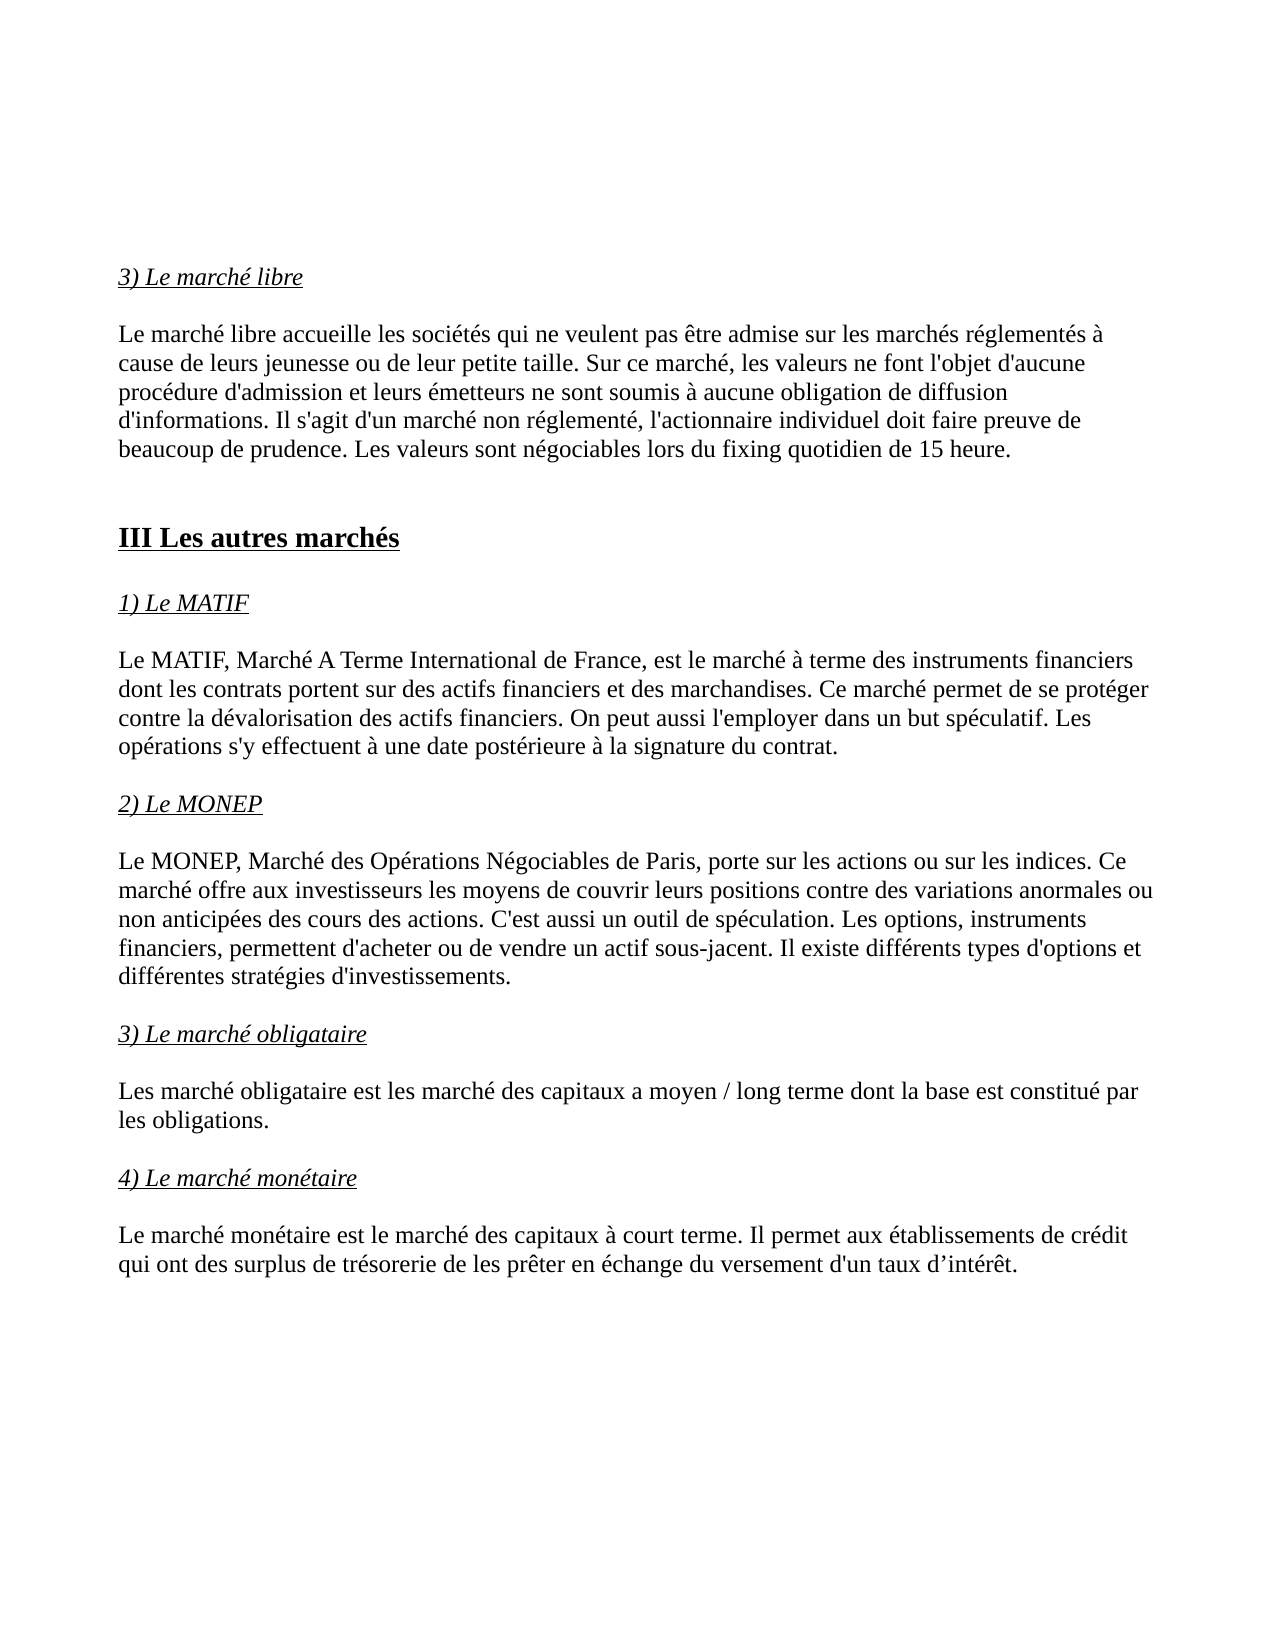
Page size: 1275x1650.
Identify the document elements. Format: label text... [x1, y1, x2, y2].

text III Les autres marchés [118, 521, 1157, 554]
text Le MONEP, Marché des Opérations Négociables de Paris, porte sur les actions ou sur les indices. Ce marché offre aux investisseurs les moyens de couvrir leurs positions contre des variations anormales ou non anticipées des cours des actions. C'est aussi un outil de spéculation. Les options, instruments financiers, permettent d'acheter ou de vendre un actif sous-jacent. Il existe différents types d'options et différentes stratégies d'investissements. [118, 846, 1157, 990]
text 2) Le MONEP [118, 789, 1157, 818]
text 3) Le marché libre [118, 262, 1157, 291]
text Le marché monétaire est le marché des capitaux à court terme. Il permet aux établissements de crédit qui ont des surplus de trésorerie de les prêter en échange du versement d'un taux d’intérêt. [118, 1220, 1157, 1278]
text 4) Le marché monétaire [118, 1163, 1157, 1191]
text Le marché libre accueille les sociétés qui ne veulent pas être admise sur les marchés réglementés à cause de leurs jeunesse ou de leur petite taille. Sur ce marché, les valeurs ne font l'objet d'aucune procédure d'admission et leurs émetteurs ne sont soumis à aucune obligation de diffusion d'informations. Il s'agit d'un marché non réglementé, l'actionnaire individuel doit faire preuve de beaucoup de prudence. Les valeurs sont négociables lors du fixing quotidien de 15 heure. [118, 319, 1157, 463]
text 1) Le MATIF [118, 588, 1157, 616]
text Le MATIF, Marché A Terme International de France, est le marché à terme des instruments financiers dont les contrats portent sur des actifs financiers et des marchandises. Ce marché permet de se protéger contre la dévalorisation des actifs financiers. On peut aussi l'employer dans un but spéculatif. Les opérations s'y effectuent à une date postérieure à la signature du contrat. [118, 645, 1157, 760]
text 3) Le marché obligataire [118, 1019, 1157, 1048]
text Les marché obligataire est les marché des capitaux a moyen / long terme dont la base est constitué par les obligations. [118, 1076, 1157, 1134]
